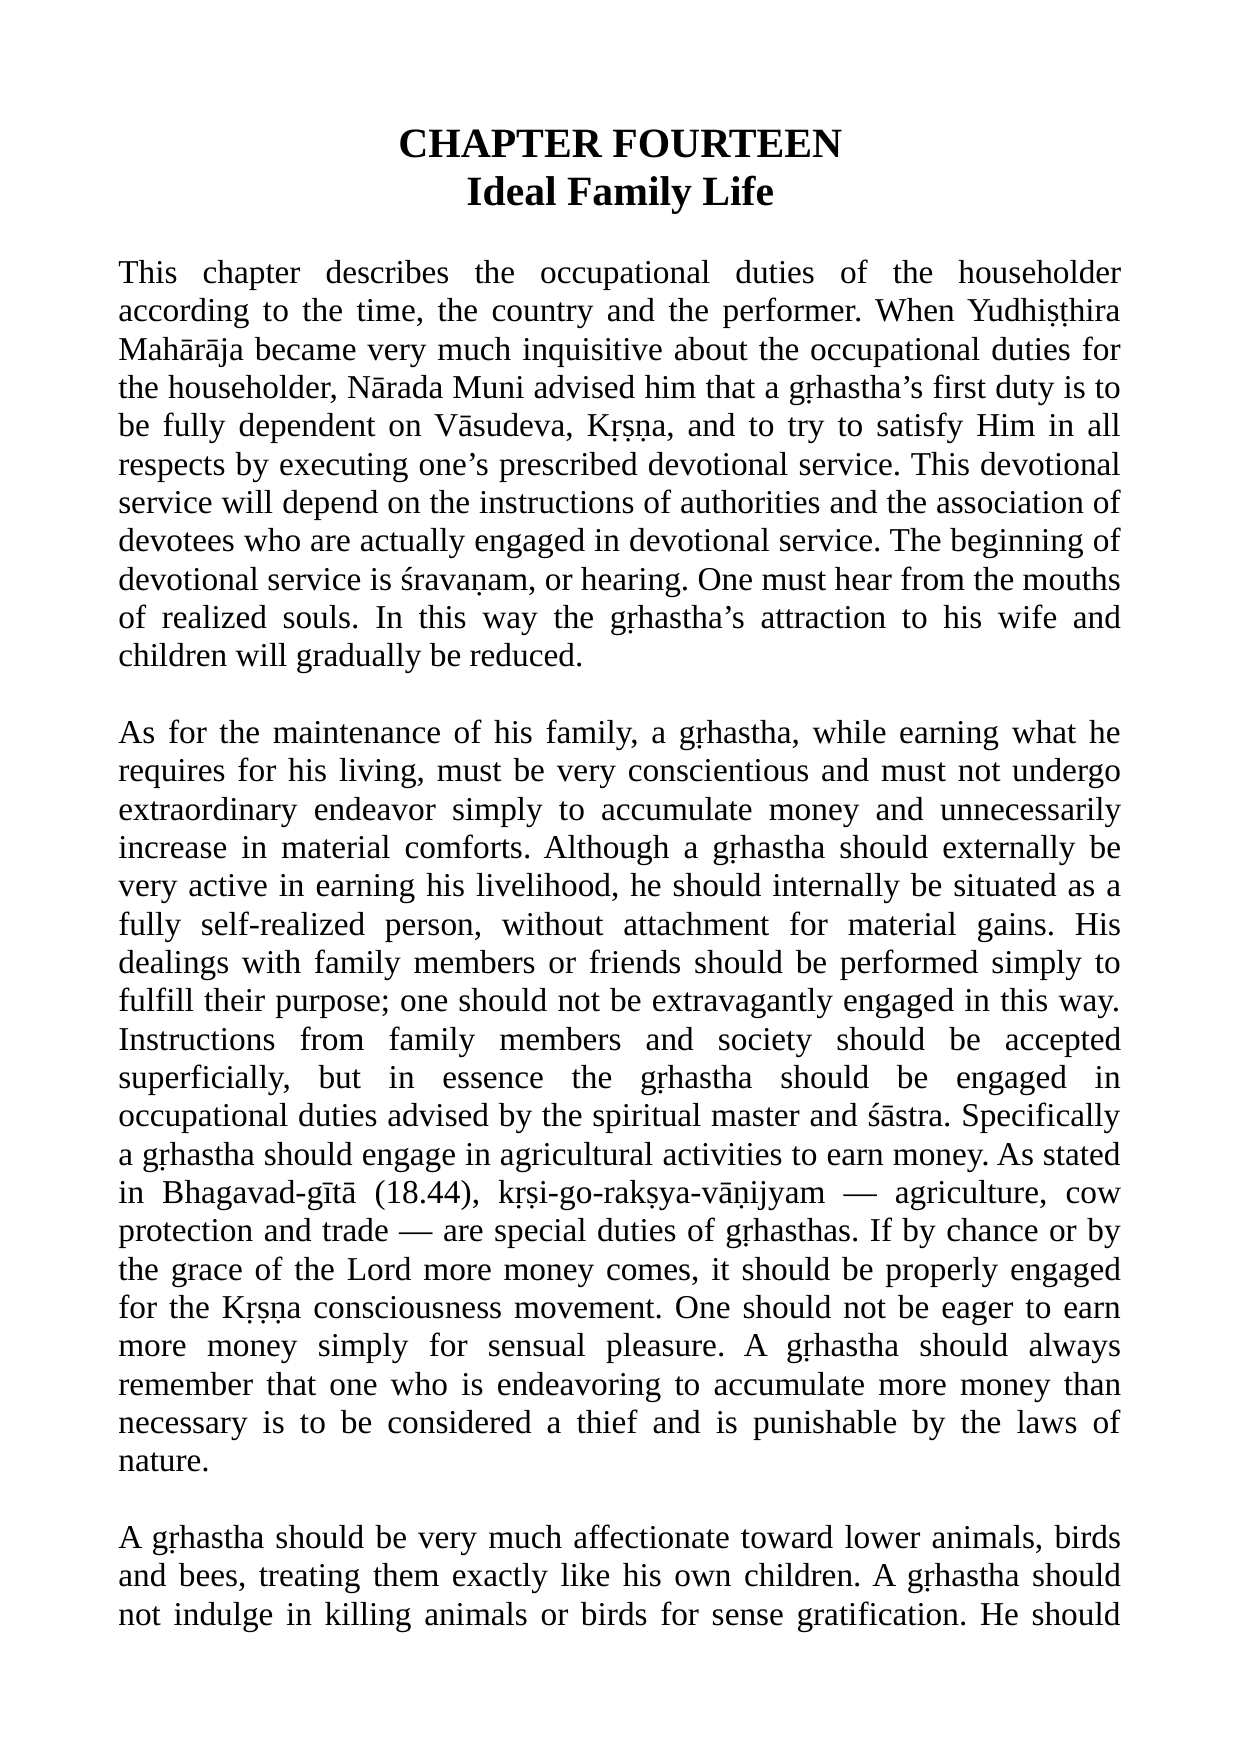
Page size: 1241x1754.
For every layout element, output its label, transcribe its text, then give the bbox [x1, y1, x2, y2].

text Ideal Family Life [118, 166, 1122, 214]
text CHAPTER FOURTEEN [118, 118, 1122, 166]
text This chapter describes the occupational duties of the householder according to the time, the country and the performer. When Yudhiṣṭhira Mahārāja became very much inquisitive about the occupational duties for the householder, Nārada Muni advised him that a gṛhastha’s first duty is to be fully dependent on Vāsudeva, Kṛṣṇa, and to try to satisfy Him in all respects by executing one’s prescribed devotional service. This devotional service will depend on the instructions of authorities and the association of devotees who are actually engaged in devotional service. The beginning of devotional service is śravaṇam, or hearing. One must hear from the mouths of realized souls. In this way the gṛhastha’s attraction to his wife and children will gradually be reduced. [118, 252, 1122, 674]
text A gṛhastha should be very much affectionate toward lower animals, birds and bees, treating them exactly like his own children. A gṛhastha should not indulge in killing animals or birds for sense gratification. He should [118, 1517, 1122, 1632]
text As for the maintenance of his family, a gṛhastha, while earning what he requires for his living, must be very conscientious and must not undergo extraordinary endeavor simply to accumulate money and unnecessarily increase in material comforts. Although a gṛhastha should externally be very active in earning his livelihood, he should internally be situated as a fully self-realized person, without attachment for material gains. His dealings with family members or friends should be performed simply to fulfill their purpose; one should not be extravagantly engaged in this way. Instructions from family members and society should be accepted superficially, but in essence the gṛhastha should be engaged in occupational duties advised by the spiritual master and śāstra. Specifically a gṛhastha should engage in agricultural activities to earn money. As stated in Bhagavad-gītā (18.44), kṛṣi-go-rakṣya-vāṇijyam — agriculture, cow protection and trade — are special duties of gṛhasthas. If by chance or by the grace of the Lord more money comes, it should be properly engaged for the Kṛṣṇa consciousness movement. One should not be eager to earn more money simply for sensual pleasure. A gṛhastha should always remember that one who is endeavoring to accumulate more money than necessary is to be considered a thief and is punishable by the laws of nature. [118, 712, 1122, 1479]
